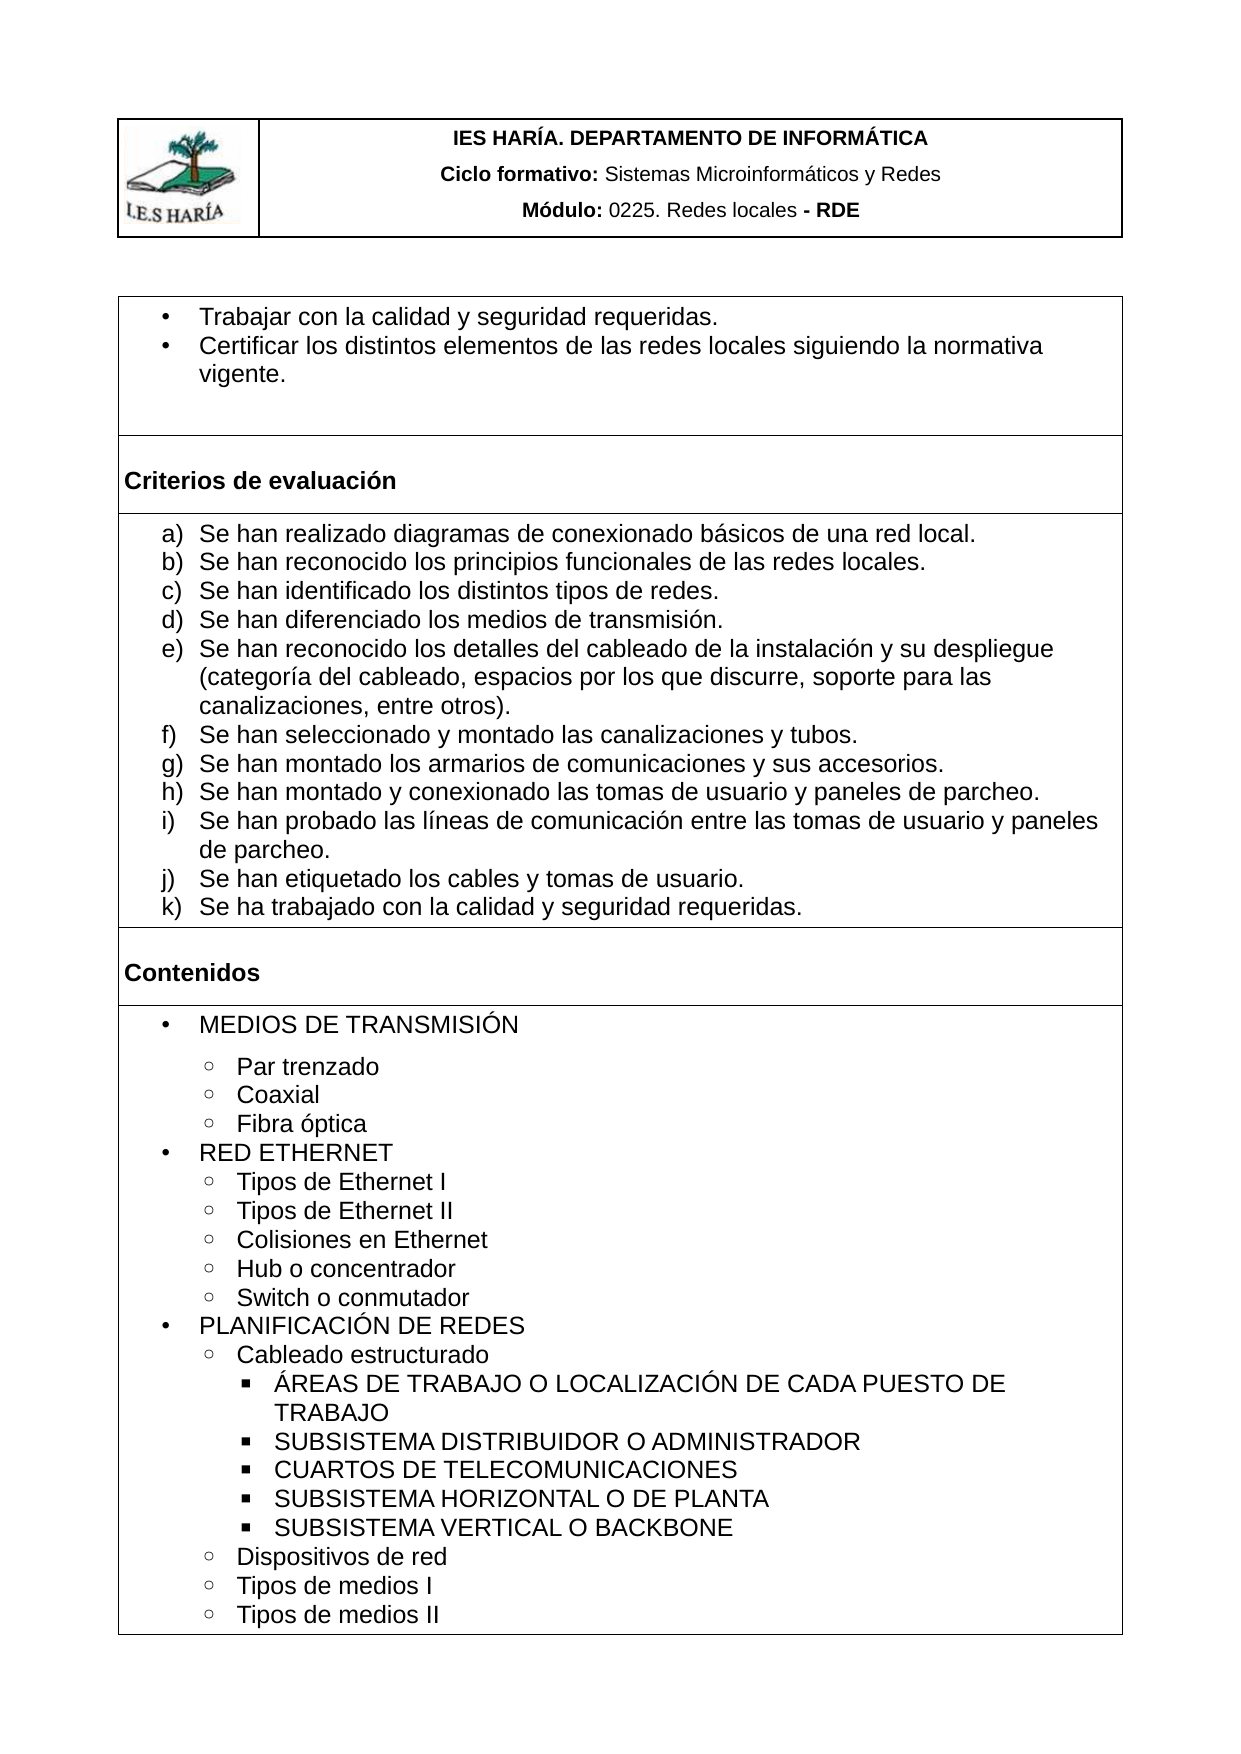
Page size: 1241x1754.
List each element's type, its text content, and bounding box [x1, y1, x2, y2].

table_cell Se han realizado diagramas de conexionado básicos de una red local. Se han reconocido los principios funcionales de las redes locales. Se han identificado los distintos tipos de redes. Se han diferenciado los medios de transmisión. Se han reconocido los detalles del cableado de la instalación y su despliegue (categoría del cableado, espacios por los que discurre, soporte para las canalizaciones, entre otros). Se han seleccionado y montado las canalizaciones y tubos. Se han montado los armarios de comunicaciones y sus accesorios. Se han montado y conexionado las tomas de usuario y paneles de parcheo. Se han probado las líneas de comunicación entre las tomas de usuario y paneles de parcheo. Se han etiquetado los cables y tomas de usuario. Se ha trabajado con la calidad y seguridad requeridas. [119, 514, 1122, 927]
table_cell Describir los elementos de una red local y su función Identificar y clasificar los medios de transmisión. Reconocer el mapa físico de una red local. Utilizar aplicaciones para representar el mapa físico de la red local. Reconocer las distintas topologías de red. Reconocer los detalles del cableado de la instalación y su despliegue (categoría del cableado, espacios por los que discurre, soporte para las canalizaciones, entre otros). Seleccionar y montar las canalizaciones y tubos. Montar conectores sobre cables (cobre y fibra) de red. Montar los armarios de comunicaciones y sus accesorios. Montar y conectar las tomas de usuario y paneles de parcheo. Montar los equipos de conmutación en los armarios de comunicaciones. Conectar los equipos de conmutación a los paneles de parcheo. Etiquetar los cables y tomas de usuario Probar las líneas de comunicación entre las tomas de usuario y paneles de parcheo. Verificar la conectividad de la instalación Trabajar con la calidad y seguridad requeridas. Certificar los distintos elementos de las redes locales siguiendo la normativa vigente. [119, 297, 1122, 435]
table_cell MEDIOS DE TRANSMISIÓN Par trenzado Coaxial Fibra óptica RED ETHERNET Tipos de Ethernet I Tipos de Ethernet II Colisiones en Ethernet Hub o concentrador Switch o conmutador PLANIFICACIÓN DE REDES Cableado estructurado ÁREAS DE TRABAJO O LOCALIZACIÓN DE CADA PUESTO DE TRABAJO SUBSISTEMA DISTRIBUIDOR O ADMINISTRADOR CUARTOS DE TELECOMUNICACIONES SUBSISTEMA HORIZONTAL O DE PLANTA SUBSISTEMA VERTICAL O BACKBONE Dispositivos de red Tipos de medios I Tipos de medios II CABLEADO DE REDES Instalación física de la red Elementos de la instalación. La instalación eléctrica y de aire acondicionado Elementos de conectividad I Elementos de conectividad II Elementos de conectividad III Instalación del Centro de Proceso de Datos Certificación de la Instalación [119, 1006, 1122, 1634]
table_cell Contenidos [119, 928, 1122, 1004]
table_cell Criterios de evaluación [119, 436, 1122, 513]
picture [123, 126, 241, 224]
